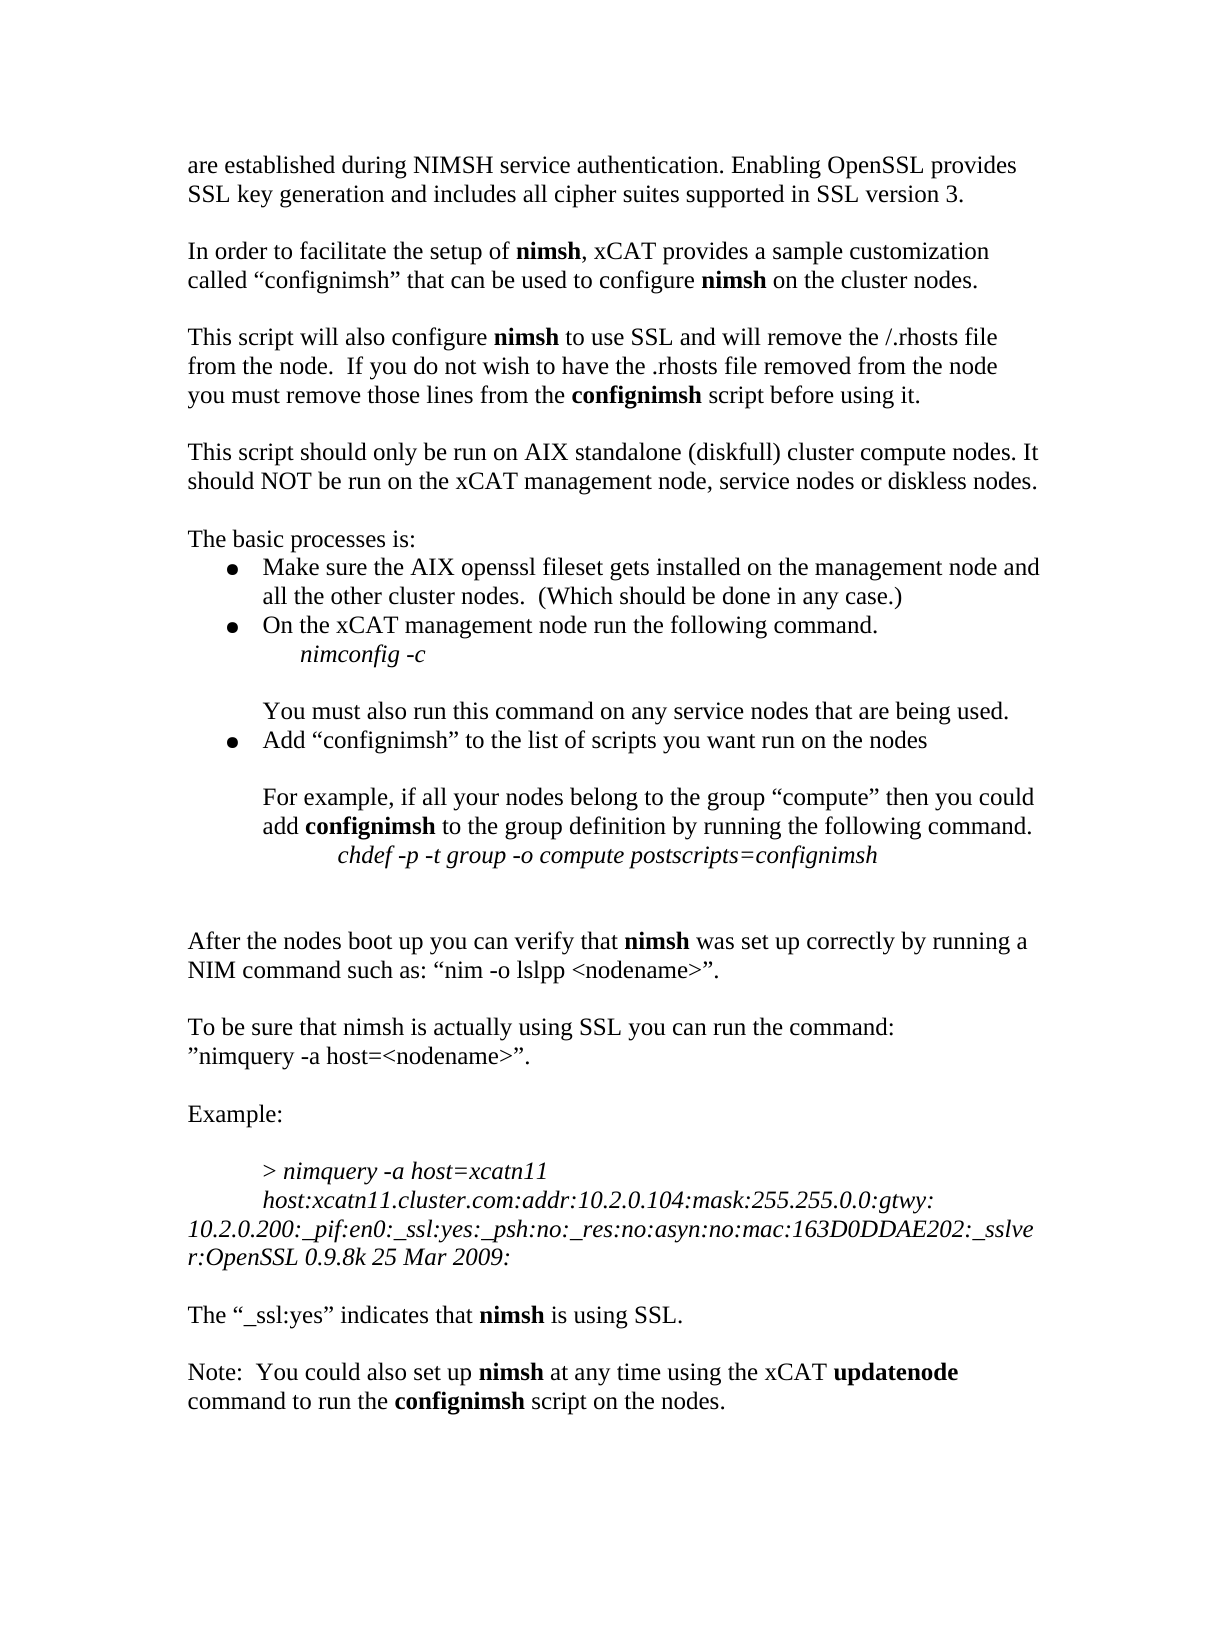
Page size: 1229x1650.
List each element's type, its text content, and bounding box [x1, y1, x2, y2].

text This script will also configure nimsh to use SSL and will remove the /.rhosts file from the node. If you do not wish to have the .rhosts file removed from the node you must remove those lines from the confignimsh script before using it. [187, 322, 1041, 409]
text The basic processes is: [187, 524, 1041, 552]
text ”nimquery -a host=<nodename>”. [187, 1041, 1041, 1070]
text Note: You could also set up nimsh at any time using the xCAT updatenode command to run the confignimsh script on the nodes. [187, 1357, 1041, 1415]
text > nimquery -a host=xcatn11 [187, 1156, 1041, 1185]
list On the xCAT management node run the following command. [225, 610, 1041, 639]
list Add “confignimsh” to the list of scripts you want run on the nodes [225, 725, 1041, 754]
text This script should only be run on AIX standalone (diskfull) cluster compute nodes. It should NOT be run on the xCAT management node, service nodes or diskless nodes. [187, 437, 1041, 495]
text For example, if all your nodes belong to the group “compute” then you could add confignimsh to the group definition by running the following command. [187, 782, 1041, 840]
text host:xcatn11.cluster.com:addr:10.2.0.104:mask:255.255.0.0:gtwy: 10.2.0.200:_pif:en0:_ssl:yes:_psh:no:_res:no:asyn:no:mac:163D0DDAE202:_sslver:OpenSSL 0.9.8k 25 Mar 2009: [187, 1185, 1041, 1271]
text After the nodes boot up you can verify that nimsh was set up correctly by running a NIM command such as: “nim -o lslpp <nodename>”. [187, 926, 1041, 984]
text To be sure that nimsh is actually using SSL you can run the command: [187, 1012, 1041, 1041]
list Make sure the AIX openssl fileset gets installed on the management node and all the other cluster nodes. (Which should be done in any case.) [225, 552, 1041, 610]
text are established during NIMSH service authentication. Enabling OpenSSL provides SSL key generation and includes all cipher suites supported in SSL version 3. [187, 150, 1041, 207]
text In order to facilitate the setup of nimsh, xCAT provides a sample customization called “confignimsh” that can be used to configure nimsh on the cluster nodes. [187, 236, 1041, 294]
text chdef -p -t group -o compute postscripts=confignimsh [187, 840, 1041, 869]
text You must also run this command on any service nodes that are being used. [187, 696, 1041, 725]
text Example: [187, 1099, 1041, 1127]
list nimconfig -c [262, 639, 1041, 667]
text The “_ssl:yes” indicates that nimsh is using SSL. [187, 1300, 1041, 1329]
